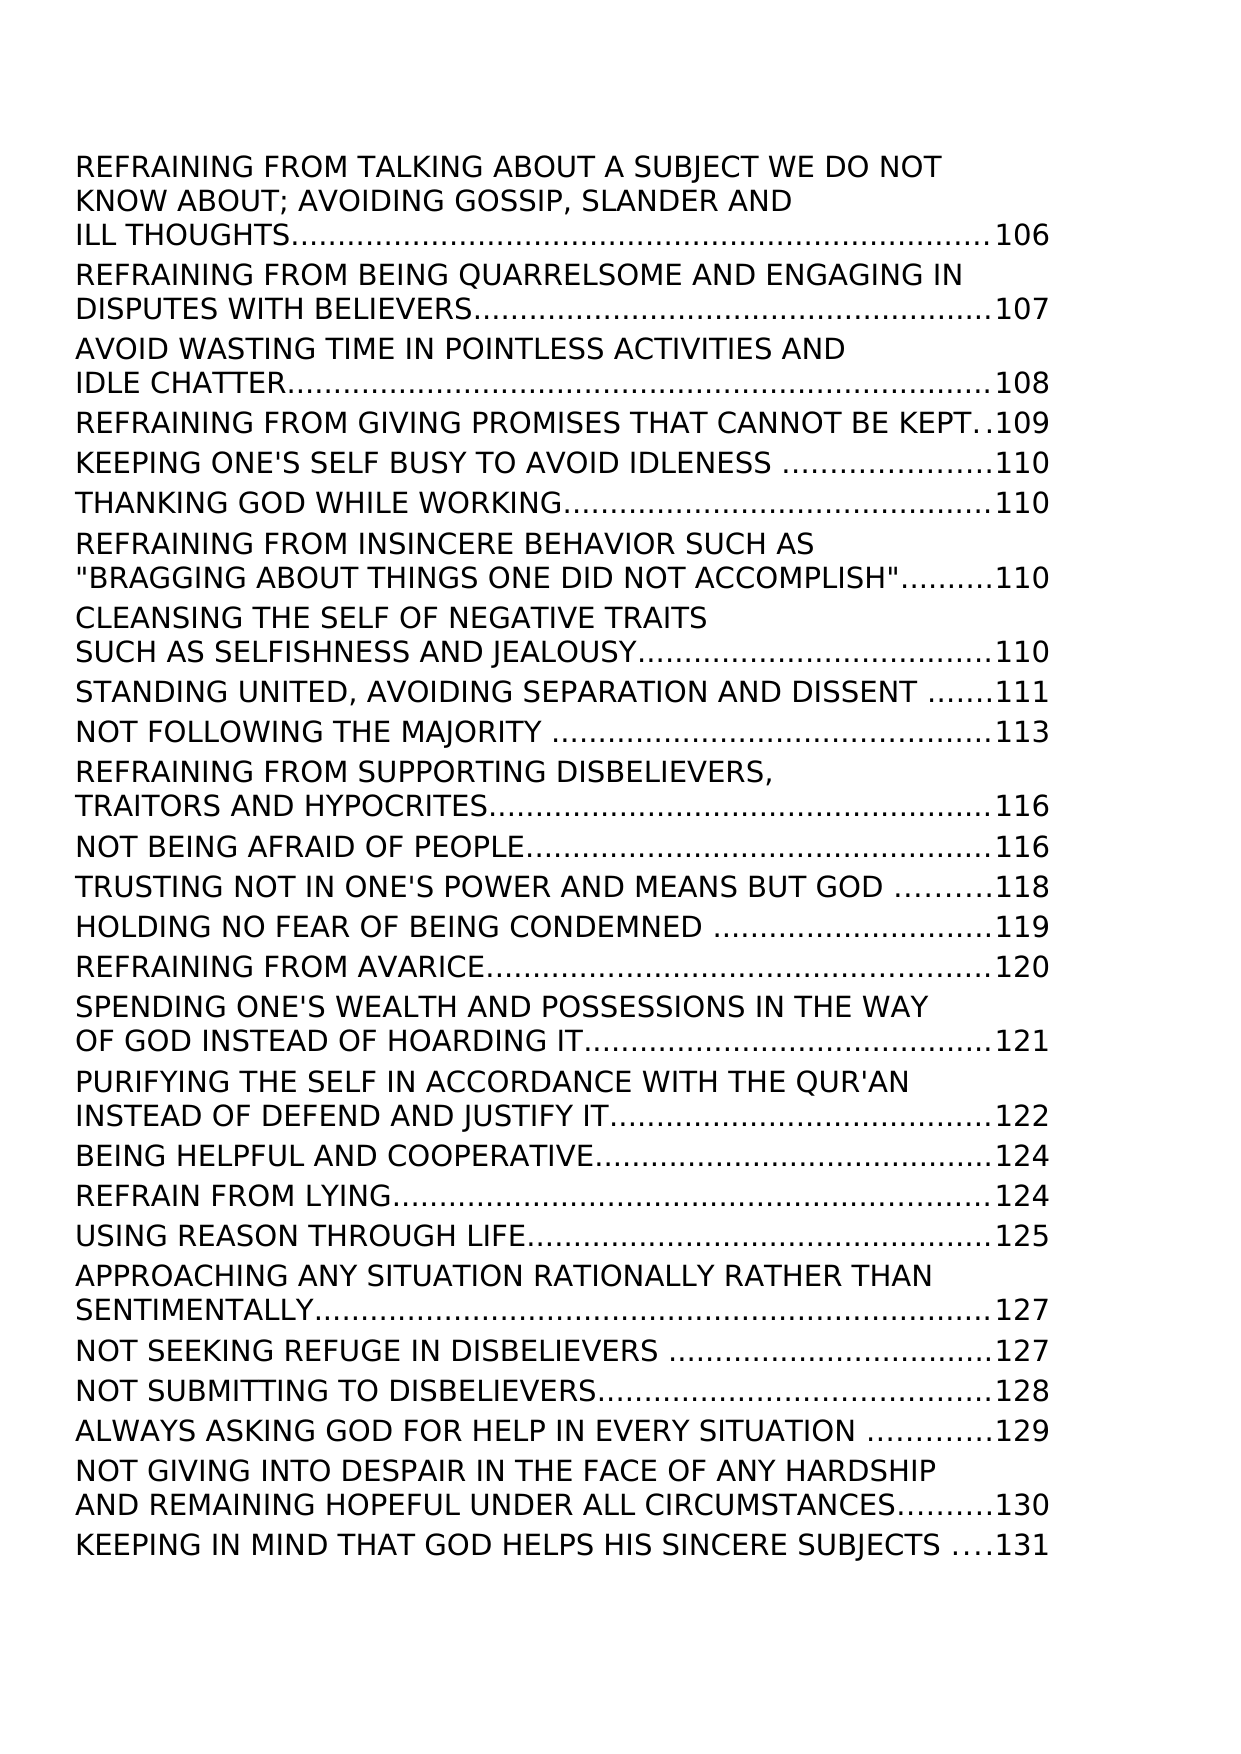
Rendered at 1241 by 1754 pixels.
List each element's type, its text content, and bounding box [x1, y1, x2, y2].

subtitle REFRAINING FROM BEING QUARRELSOME AND ENGAGING IN DISPUTES WITH BELIEVERS 107 [75, 258, 1165, 326]
subtitle THANKING GOD WHILE WORKING 110 [75, 487, 1165, 521]
subtitle HOLDING NO FEAR OF BEING CONDEMNED 119 [75, 910, 1165, 944]
subtitle USING REASON THROUGH LIFE 125 [75, 1219, 1165, 1253]
subtitle CLEANSING THE SELF OF NEGATIVE TRAITS SUCH AS SELFISHNESS AND JEALOUSY 110 [75, 601, 1165, 669]
subtitle REFRAINING FROM SUPPORTING DISBELIEVERS, TRAITORS AND HYPOCRITES 116 [75, 756, 1165, 824]
subtitle REFRAIN FROM LYING 124 [75, 1179, 1165, 1213]
subtitle KEEPING ONE'S SELF BUSY TO AVOID IDLENESS 110 [75, 447, 1165, 481]
subtitle TRUSTING NOT IN ONE'S POWER AND MEANS BUT GOD 118 [75, 870, 1165, 904]
subtitle NOT SUBMITTING TO DISBELIEVERS 128 [75, 1374, 1165, 1408]
subtitle ALWAYS ASKING GOD FOR HELP IN EVERY SITUATION 129 [75, 1414, 1165, 1448]
subtitle NOT SEEKING REFUGE IN DISBELIEVERS 127 [75, 1334, 1165, 1368]
subtitle REFRAINING FROM GIVING PROMISES THAT CANNOT BE KEPT 109 [75, 406, 1165, 440]
subtitle NOT GIVING INTO DESPAIR IN THE FACE OF ANY HARDSHIP AND REMAINING HOPEFUL UNDER ALL CIRCUMSTANCES 130 [75, 1454, 1165, 1522]
subtitle REFRAINING FROM TALKING ABOUT A SUBJECT WE DO NOT KNOW ABOUT; AVOIDING GOSSIP, SLANDER AND ILL THOUGHTS 106 [75, 150, 1165, 252]
subtitle STANDING UNITED, AVOIDING SEPARATION AND DISSENT 111 [75, 675, 1165, 709]
subtitle PURIFYING THE SELF IN ACCORDANCE WITH THE QUR'AN INSTEAD OF DEFEND AND JUSTIFY IT 122 [75, 1065, 1165, 1133]
subtitle NOT BEING AFRAID OF PEOPLE 116 [75, 830, 1165, 864]
subtitle REFRAINING FROM INSINCERE BEHAVIOR SUCH AS "BRAGGING ABOUT THINGS ONE DID NOT ACCOMPLISH" 110 [75, 527, 1165, 595]
subtitle KEEPING IN MIND THAT GOD HELPS HIS SINCERE SUBJECTS 131 [75, 1529, 1165, 1563]
subtitle APPROACHING ANY SITUATION RATIONALLY RATHER THAN SENTIMENTALLY 127 [75, 1260, 1165, 1328]
subtitle BEING HELPFUL AND COOPERATIVE 124 [75, 1139, 1165, 1173]
subtitle NOT FOLLOWING THE MAJORITY 113 [75, 716, 1165, 749]
subtitle SPENDING ONE'S WEALTH AND POSSESSIONS IN THE WAY OF GOD INSTEAD OF HOARDING IT 121 [75, 991, 1165, 1059]
subtitle REFRAINING FROM AVARICE 120 [75, 951, 1165, 984]
subtitle AVOID WASTING TIME IN POINTLESS ACTIVITIES AND IDLE CHATTER 108 [75, 332, 1165, 400]
